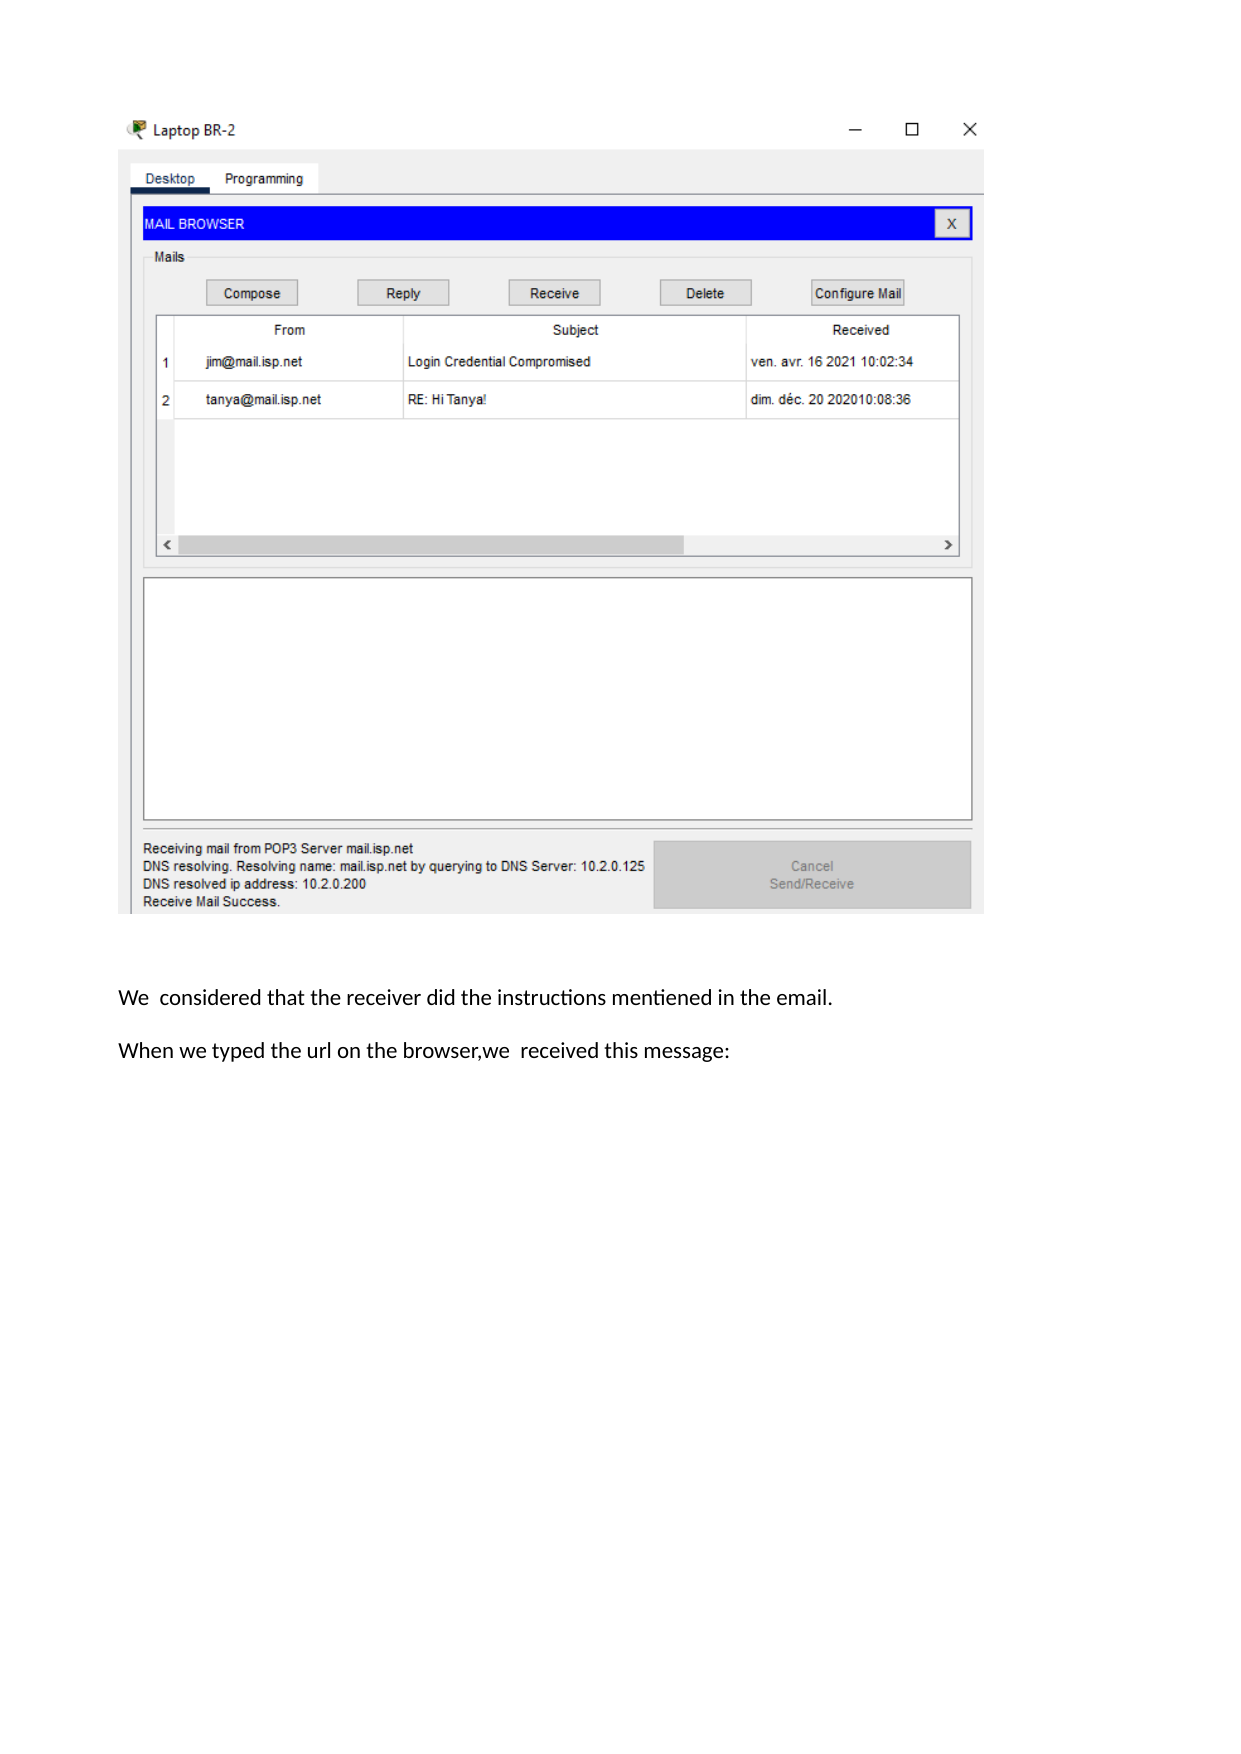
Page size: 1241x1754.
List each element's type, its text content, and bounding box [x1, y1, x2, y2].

text When we typed the url on the browser,we received this message: [118, 1036, 1122, 1064]
text We considered that the receiver did the instructions mentiened in the email. [118, 983, 1122, 1011]
